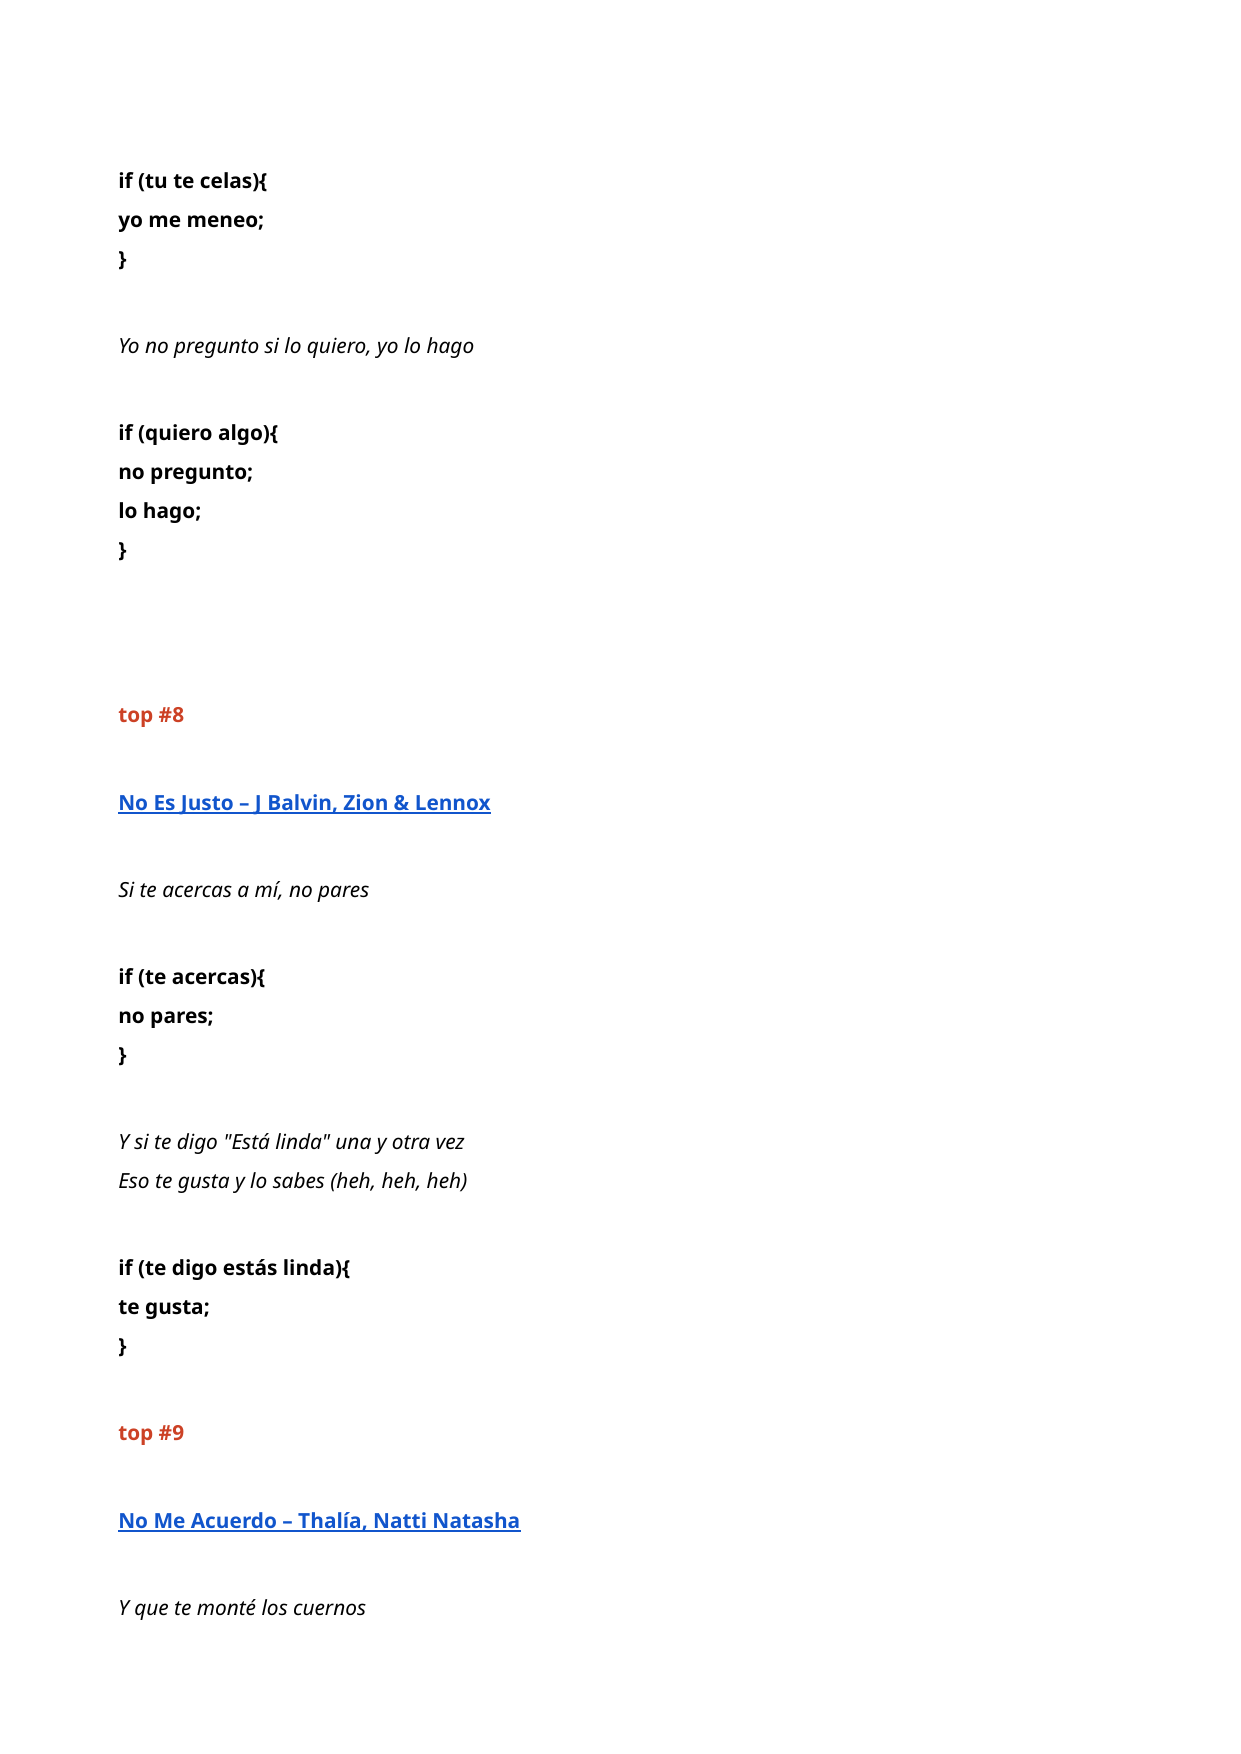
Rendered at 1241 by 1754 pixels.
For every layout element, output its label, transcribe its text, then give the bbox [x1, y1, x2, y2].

text top #8 [118, 700, 1122, 729]
text Eso te gusta y lo sabes (heh, heh, heh) [118, 1166, 1122, 1195]
text if (te acercas){ [118, 962, 1122, 990]
text } [118, 535, 1122, 563]
text if (tu te celas){ [118, 166, 1122, 194]
text Y si te digo "Está linda" una y otra vez [118, 1127, 1122, 1156]
text } [118, 1040, 1122, 1069]
text if (quiero algo){ [118, 418, 1122, 446]
text } [118, 244, 1122, 272]
text yo me meneo; [118, 205, 1122, 233]
text } [118, 1331, 1122, 1360]
text no pares; [118, 1001, 1122, 1029]
text Si te acercas a mí, no pares [118, 875, 1122, 904]
text lo hago; [118, 496, 1122, 524]
text if (te digo estás linda){ [118, 1253, 1122, 1281]
text top #9 [118, 1418, 1122, 1447]
text te gusta; [118, 1292, 1122, 1321]
text Y que te monté los cuernos [118, 1593, 1122, 1622]
text No Me Acuerdo – Thalía, Natti Natasha [118, 1505, 1122, 1534]
text No Es Justo – J Balvin, Zion & Lennox [118, 787, 1122, 816]
text no pregunto; [118, 457, 1122, 485]
text Yo no pregunto si lo quiero, yo lo hago [118, 331, 1122, 359]
